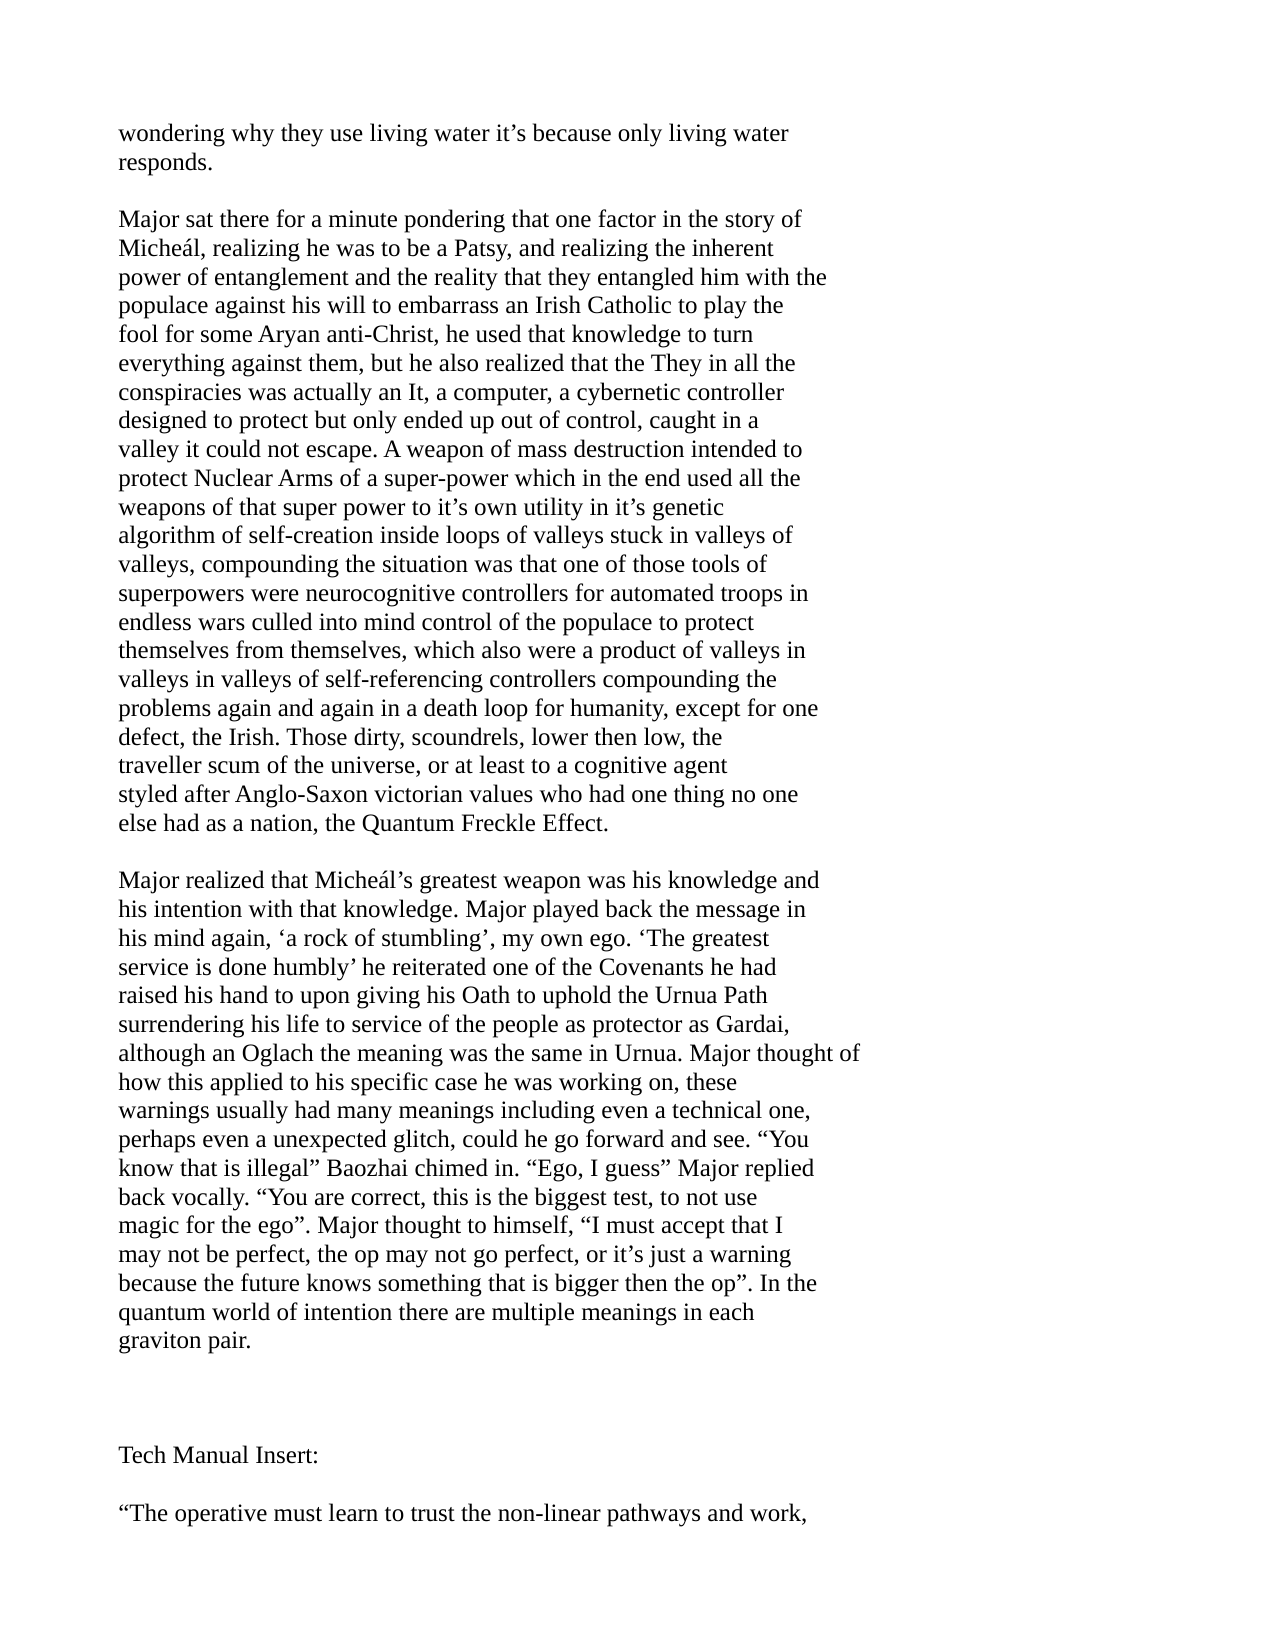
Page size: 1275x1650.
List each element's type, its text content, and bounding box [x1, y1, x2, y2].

text wondering why they use living water it’s because only living water responds. Major sat there for a minute pondering that one factor in the story of Micheál, realizing he was to be a Patsy, and realizing the inherent power of entanglement and the reality that they entangled him with the populace against his will to embarrass an Irish Catholic to play the fool for some Aryan anti-Christ, he used that knowledge to turn everything against them, but he also realized that the They in all the conspiracies was actually an It, a computer, a cybernetic controller designed to protect but only ended up out of control, caught in a valley it could not escape. A weapon of mass destruction intended to protect Nuclear Arms of a super-power which in the end used all the weapons of that super power to it’s own utility in it’s genetic algorithm of self-creation inside loops of valleys stuck in valleys of valleys, compounding the situation was that one of those tools of superpowers were neurocognitive controllers for automated troops in endless wars culled into mind control of the populace to protect themselves from themselves, which also were a product of valleys in valleys in valleys of self-referencing controllers compounding the problems again and again in a death loop for humanity, except for one defect, the Irish. Those dirty, scoundrels, lower then low, the traveller scum of the universe, or at least to a cognitive agent styled after Anglo-Saxon victorian values who had one thing no one else had as a nation, the Quantum Freckle Effect. Major realized that Micheál’s greatest weapon was his knowledge and his intention with that knowledge. Major played back the message in his mind again, ‘a rock of stumbling’, my own ego. ‘The greatest service is done humbly’ he reiterated one of the Covenants he had raised his hand to upon giving his Oath to uphold the Urnua Path surrendering his life to service of the people as protector as Gardai, although an Oglach the meaning was the same in Urnua. Major thought of how this applied to his specific case he was working on, these warnings usually had many meanings including even a technical one, perhaps even a unexpected glitch, could he go forward and see. “You know that is illegal” Baozhai chimed in. “Ego, I guess” Major replied back vocally. “You are correct, this is the biggest test, to not use magic for the ego”. Major thought to himself, “I must accept that I may not be perfect, the op may not go perfect, or it’s just a warning because the future knows something that is bigger then the op”. In the quantum world of intention there are multiple meanings in each graviton pair. Tech Manual Insert: “The operative must learn to trust the non-linear pathways and work, [118, 118, 1157, 1527]
